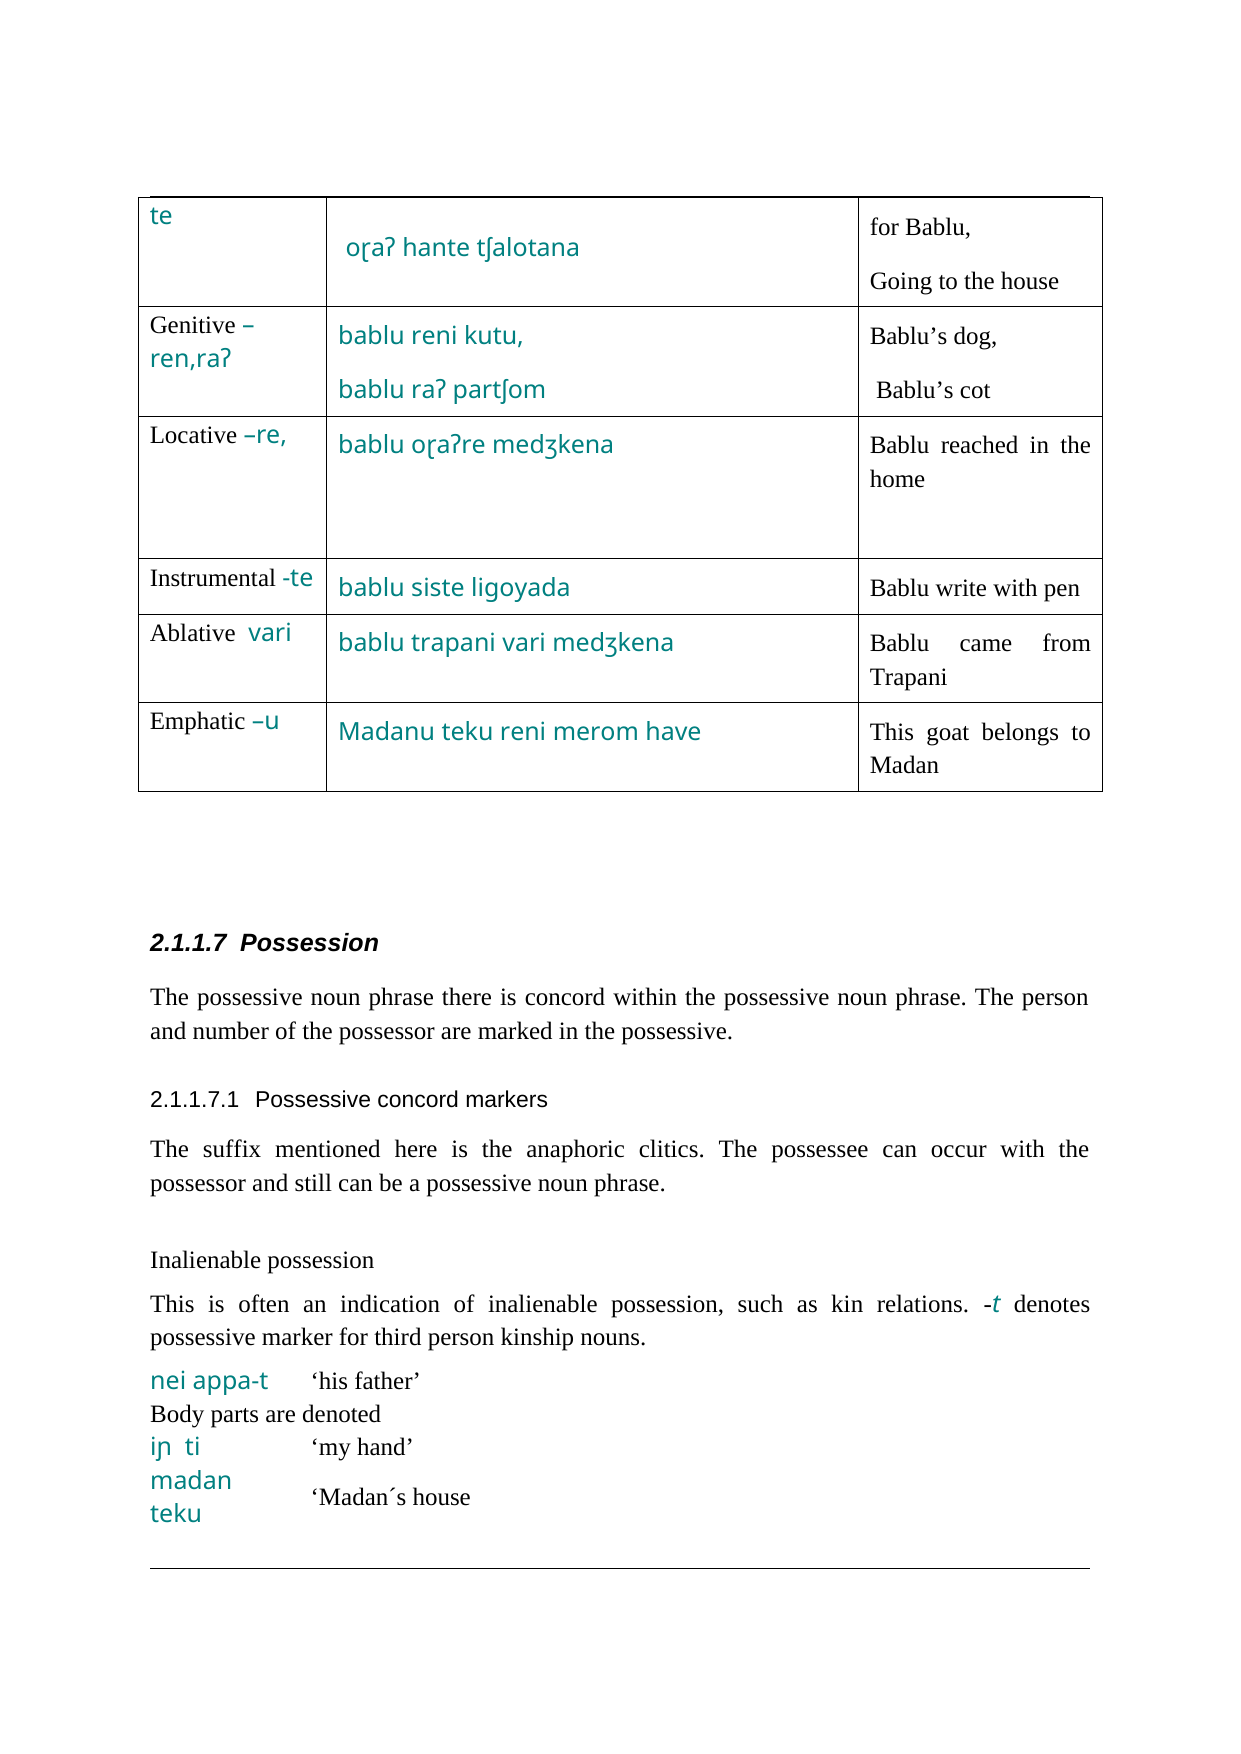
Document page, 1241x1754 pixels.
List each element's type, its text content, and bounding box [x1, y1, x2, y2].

table_cell This goat belongs to Madan [859, 703, 1102, 791]
table_cell bablu oɽaʔre medʒkena [327, 417, 858, 558]
table_header [139, 1208, 299, 1242]
table_cell Madanu teku reni merom have [327, 703, 858, 791]
table_header iɲ ti [139, 1429, 299, 1462]
table_cell Ablative vari [139, 615, 326, 702]
table_cell Locative –re, [139, 417, 326, 558]
table_header [299, 1208, 519, 1242]
table_cell Emphatic –u [139, 703, 326, 791]
table_cell Bablu’s dog, Bablu’s cot [859, 307, 1102, 416]
table_cell bablu trapani vari medʒkena [327, 615, 858, 702]
table_cell for Bablu, Going to the house [859, 198, 1102, 306]
table_header nei appa-t [139, 1363, 299, 1396]
table_cell ‘Madan´s house [299, 1463, 519, 1529]
table_cell Bablu reached in the home [859, 417, 1102, 558]
table_cell bablu reni kutu, bablu raʔ partʃom [327, 307, 858, 416]
table_cell Instrumental -te [139, 559, 326, 613]
table_header ‘his father’ [299, 1363, 519, 1396]
table_cell oɽaʔ hante tʃalotana [327, 198, 858, 306]
table_cell Bablu came from Trapani [859, 615, 1102, 702]
table_cell madan teku [139, 1463, 299, 1529]
text Body parts are denoted [150, 1396, 1090, 1429]
text The possessive noun phrase there is concord within the possessive noun phrase. The person and number of the possessor are marked in the possessive. [150, 979, 1090, 1046]
text This is often an indication of inalienable possession, such as kin relations. -t denotes possessive marker for third person kinship nouns. [150, 1285, 1090, 1352]
table_cell bablu siste ligoyada [327, 559, 858, 613]
subtitle Possession [150, 925, 1090, 958]
table_cell Genitive –ren,raʔ [139, 307, 326, 416]
table_cell Bablu write with pen [859, 559, 1102, 613]
text Inalienable possession [150, 1242, 1090, 1275]
subtitle Possessive concord markers [150, 1081, 1090, 1114]
text The suffix mentioned here is the anaphoric clitics. The possessee can occur with the possessor and still can be a possessive noun phrase. [150, 1131, 1090, 1198]
table_header ‘my hand’ [299, 1429, 519, 1462]
table_cell te [139, 198, 326, 306]
